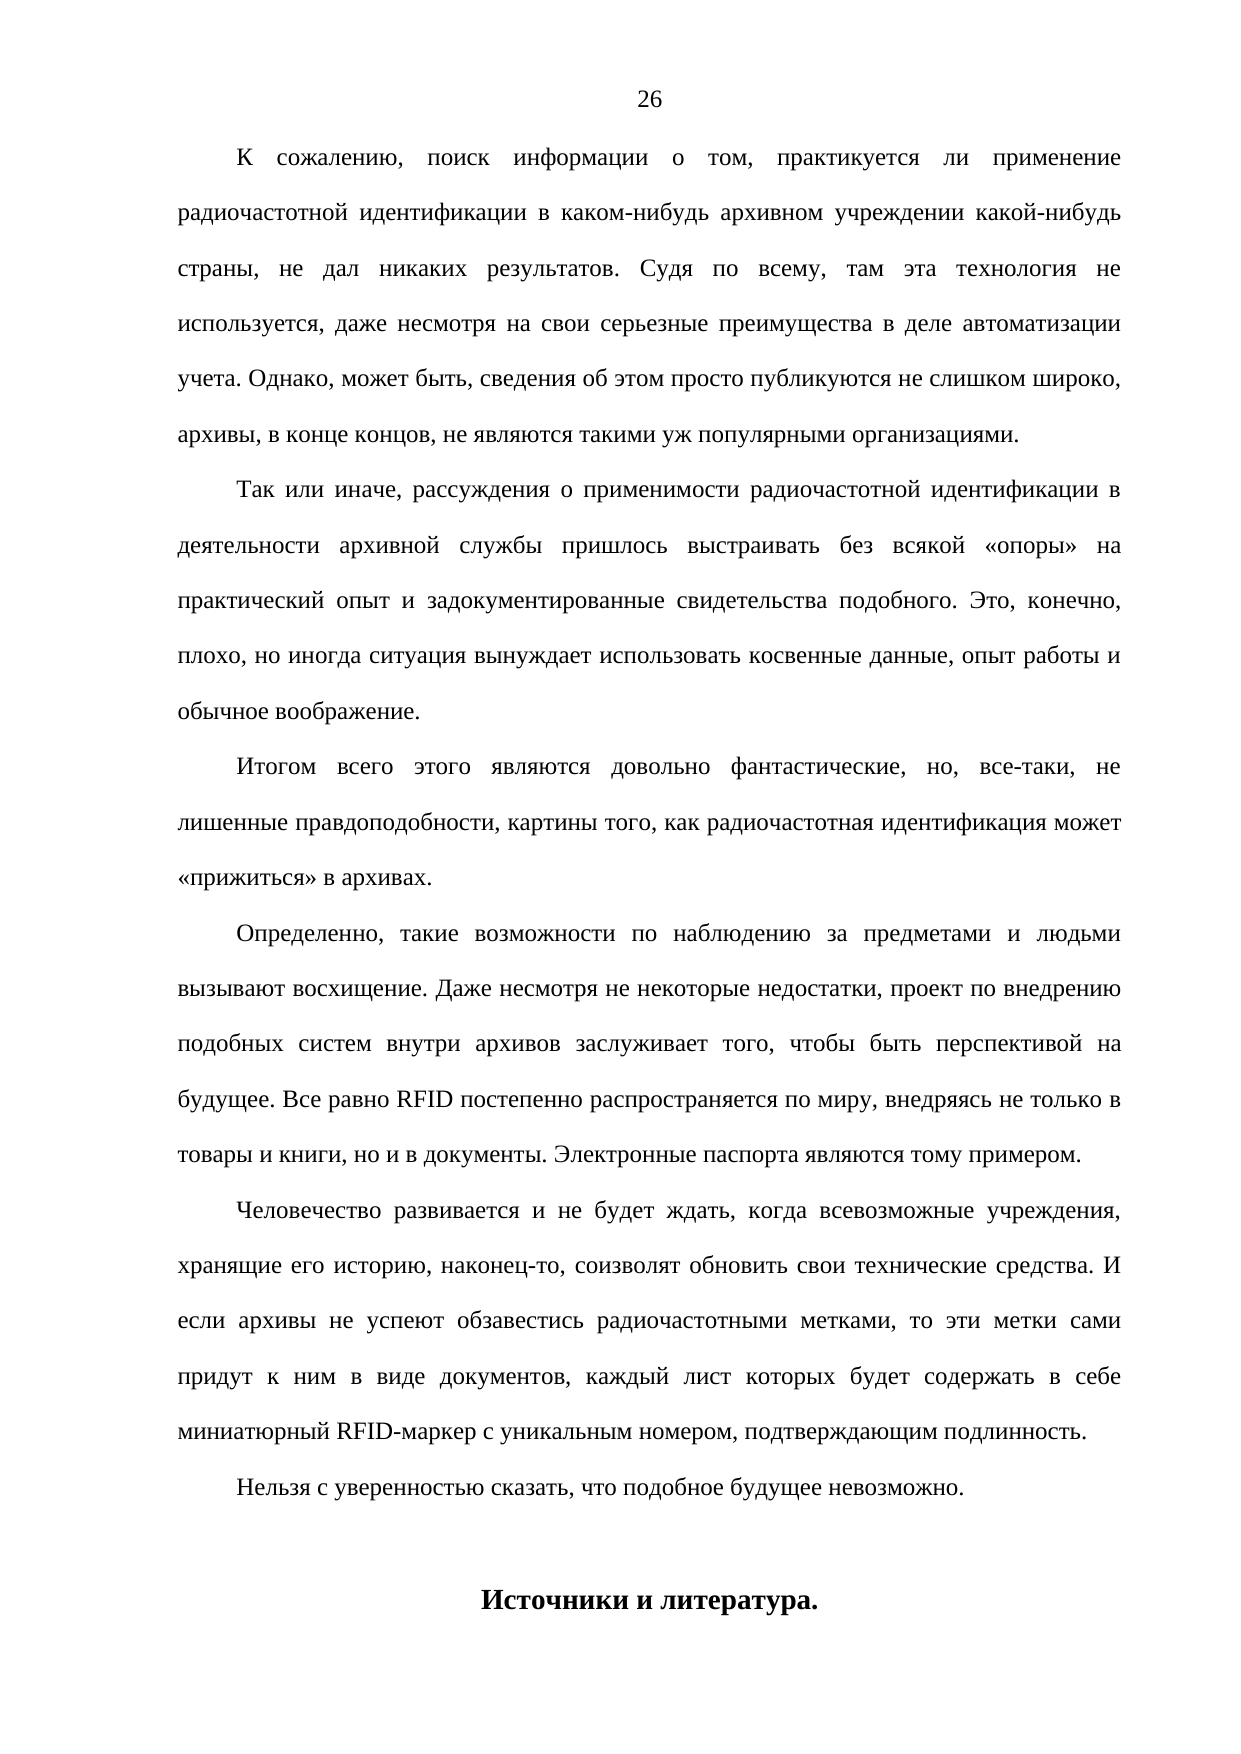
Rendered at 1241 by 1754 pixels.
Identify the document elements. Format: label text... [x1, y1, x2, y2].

text Человечество развивается и не будет ждать, когда всевозможные учреждения, хранящие его историю, наконец-то, соизволят обновить свои технические средства. И если архивы не успеют обзавестись радиочастотными метками, то эти метки сами придут к ним в виде документов, каждый лист которых будет содержать в себе миниатюрный RFID-маркер с уникальным номером, подтверждающим подлинность. [177, 1196, 1122, 1445]
text К сожалению, поиск информации о том, практикуется ли применение радиочастотной идентификации в каком-нибудь архивном учреждении какой-нибудь страны, не дал никаких результатов. Судя по всему, там эта технология не используется, даже несмотря на свои серьезные преимущества в деле автоматизации учета. Однако, может быть, сведения об этом просто публикуются не слишком широко, архивы, в конце концов, не являются такими уж популярными организациями. [177, 143, 1122, 448]
text Так или иначе, рассуждения о применимости радиочастотной идентификации в деятельности архивной службы пришлось выстраивать без всякой «опоры» на практический опыт и задокументированные свидетельства подобного. Это, конечно, плохо, но иногда ситуация вынуждает использовать косвенные данные, опыт работы и обычное воображение. [177, 475, 1122, 725]
text Нельзя с уверенностью сказать, что подобное будущее невозможно. [177, 1473, 1122, 1501]
text Источники и литература. [177, 1584, 1122, 1616]
text Итогом всего этого являются довольно фантастические, но, все-таки, не лишенные правдоподобности, картины того, как радиочастотная идентификация может «прижиться» в архивах. [177, 752, 1122, 891]
text Определенно, такие возможности по наблюдению за предметами и людьми вызывают восхищение. Даже несмотря не некоторые недостатки, проект по внедрению подобных систем внутри архивов заслуживает того, чтобы быть перспективой на будущее. Все равно RFID постепенно распространяется по миру, внедряясь не только в товары и книги, но и в документы. Электронные паспорта являются тому примером. [177, 919, 1122, 1168]
